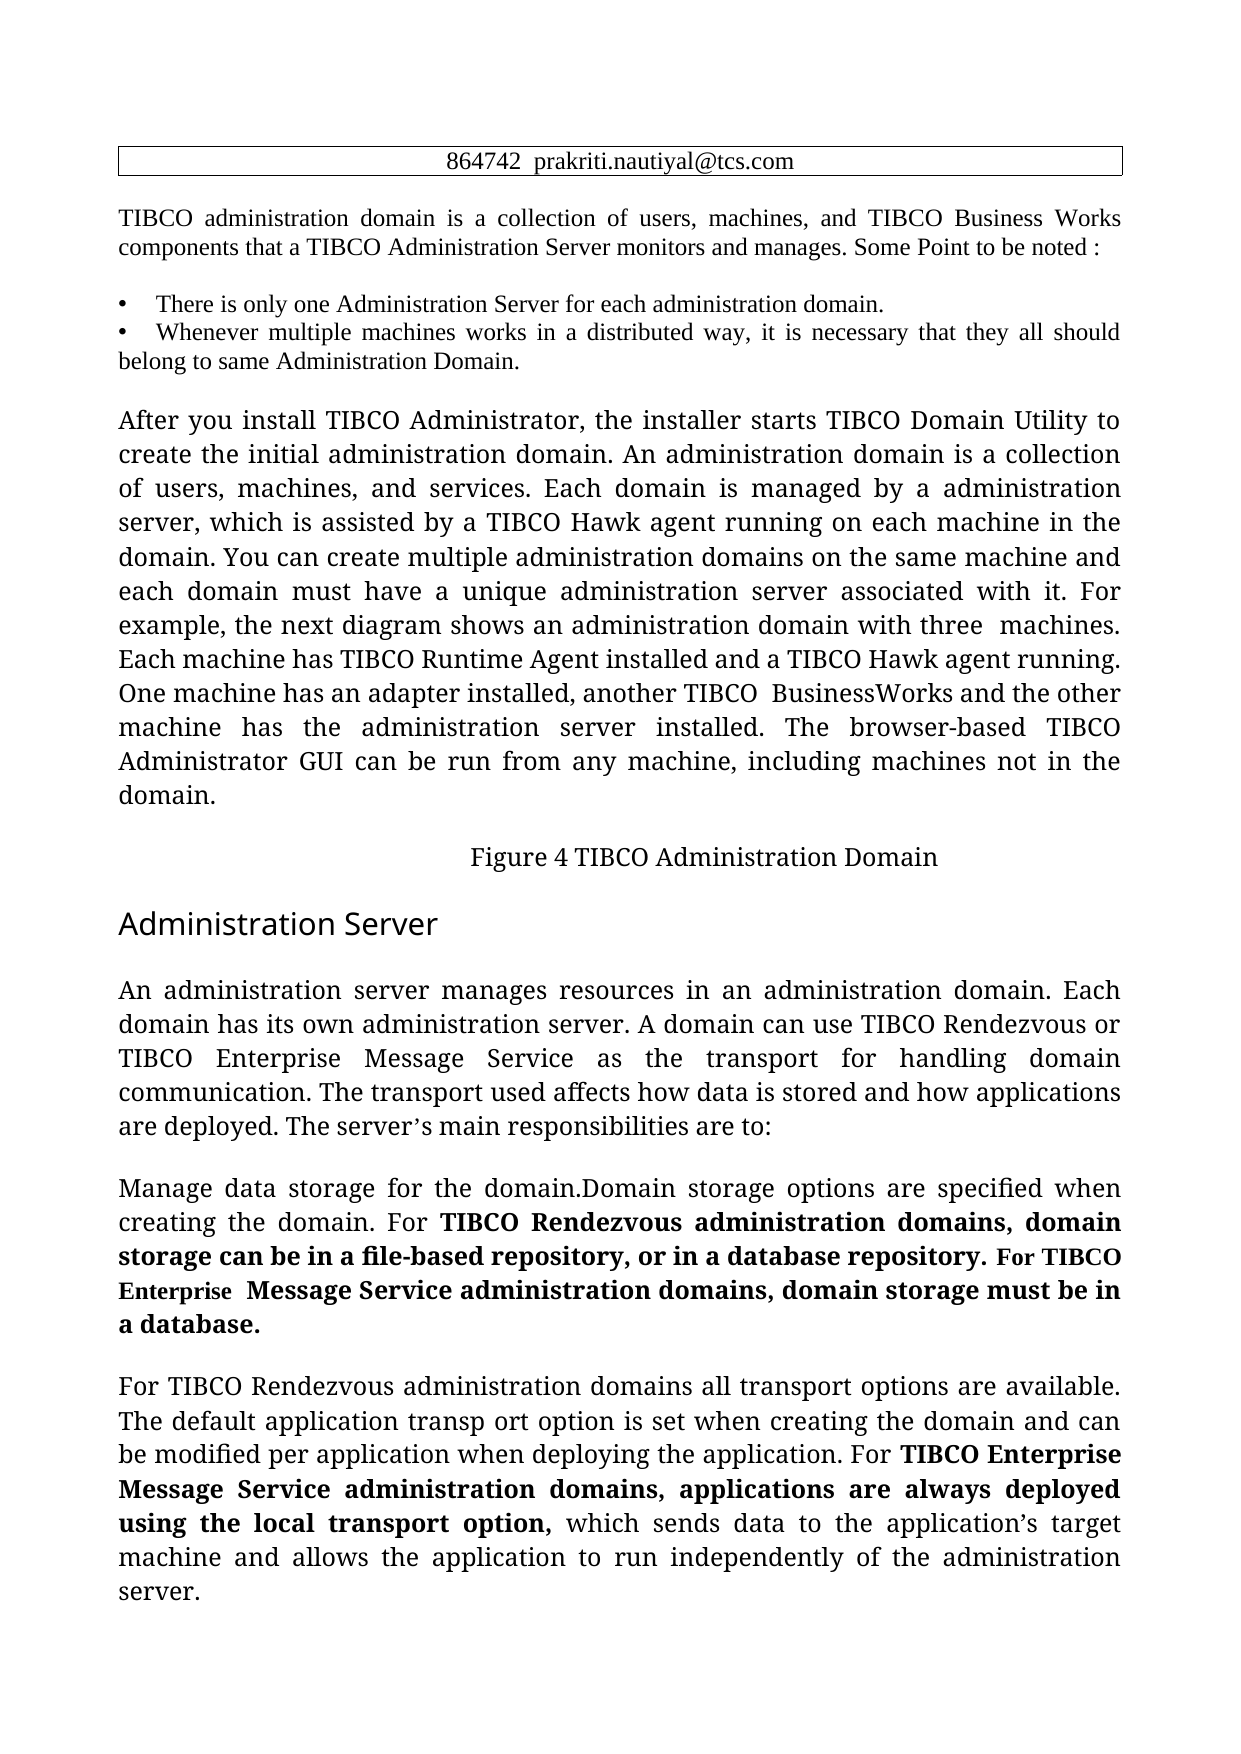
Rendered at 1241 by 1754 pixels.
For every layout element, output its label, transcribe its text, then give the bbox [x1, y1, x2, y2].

table_header 864742 prakriti.nautiyal@tcs.com [119, 147, 1122, 175]
text Administration Server [118, 902, 1122, 944]
text An administration server manages resources in an administration domain. Each domain has its own administration server. A domain can use TIBCO Rendezvous or TIBCO Enterprise Message Service as the transport for handling domain communication. The transport used affects how data is stored and how applications are deployed. The server’s main responsibilities are to: [118, 972, 1122, 1143]
list There is only one Administration Server for each administration domain. [81, 289, 1122, 317]
text For TIBCO Rendezvous administration domains all transport options are available. The default application transp ort option is set when creating the domain and can be modified per application when deploying the application. For TIBCO Enterprise Message Service administration domains, applications are always deployed using the local transport option, which sends data to the application’s target machine and allows the application to run independently of the administration server. [118, 1369, 1122, 1607]
list Whenever multiple machines works in a distributed way, it is necessary that they all should belong to same Administration Domain. [81, 317, 1122, 375]
text Figure 4 TIBCO Administration Domain [118, 840, 1122, 874]
text After you install TIBCO Administrator, the installer starts TIBCO Domain Utility to create the initial administration domain. An administration domain is a collection of users, machines, and services. Each domain is managed by a administration server, which is assisted by a TIBCO Hawk agent running on each machine in the domain. You can create multiple administration domains on the same machine and each domain must have a unique administration server associated with it. For example, the next diagram shows an administration domain with three machines. Each machine has TIBCO Runtime Agent installed and a TIBCO Hawk agent running. One machine has an adapter installed, another TIBCO BusinessWorks and the other machine has the administration server installed. The browser-based TIBCO Administrator GUI can be run from any machine, including machines not in the domain. [118, 403, 1122, 812]
text Manage data storage for the domain.Domain storage options are specified when creating the domain. For TIBCO Rendezvous administration domains, domain storage can be in a file-based repository, or in a database repository. For TIBCO Enterprise Message Service administration domains, domain storage must be in a database. [118, 1171, 1122, 1341]
text TIBCO administration domain is a collection of users, machines, and TIBCO Business Works components that a TIBCO Administration Server monitors and manages. Some Point to be noted : [118, 203, 1122, 261]
